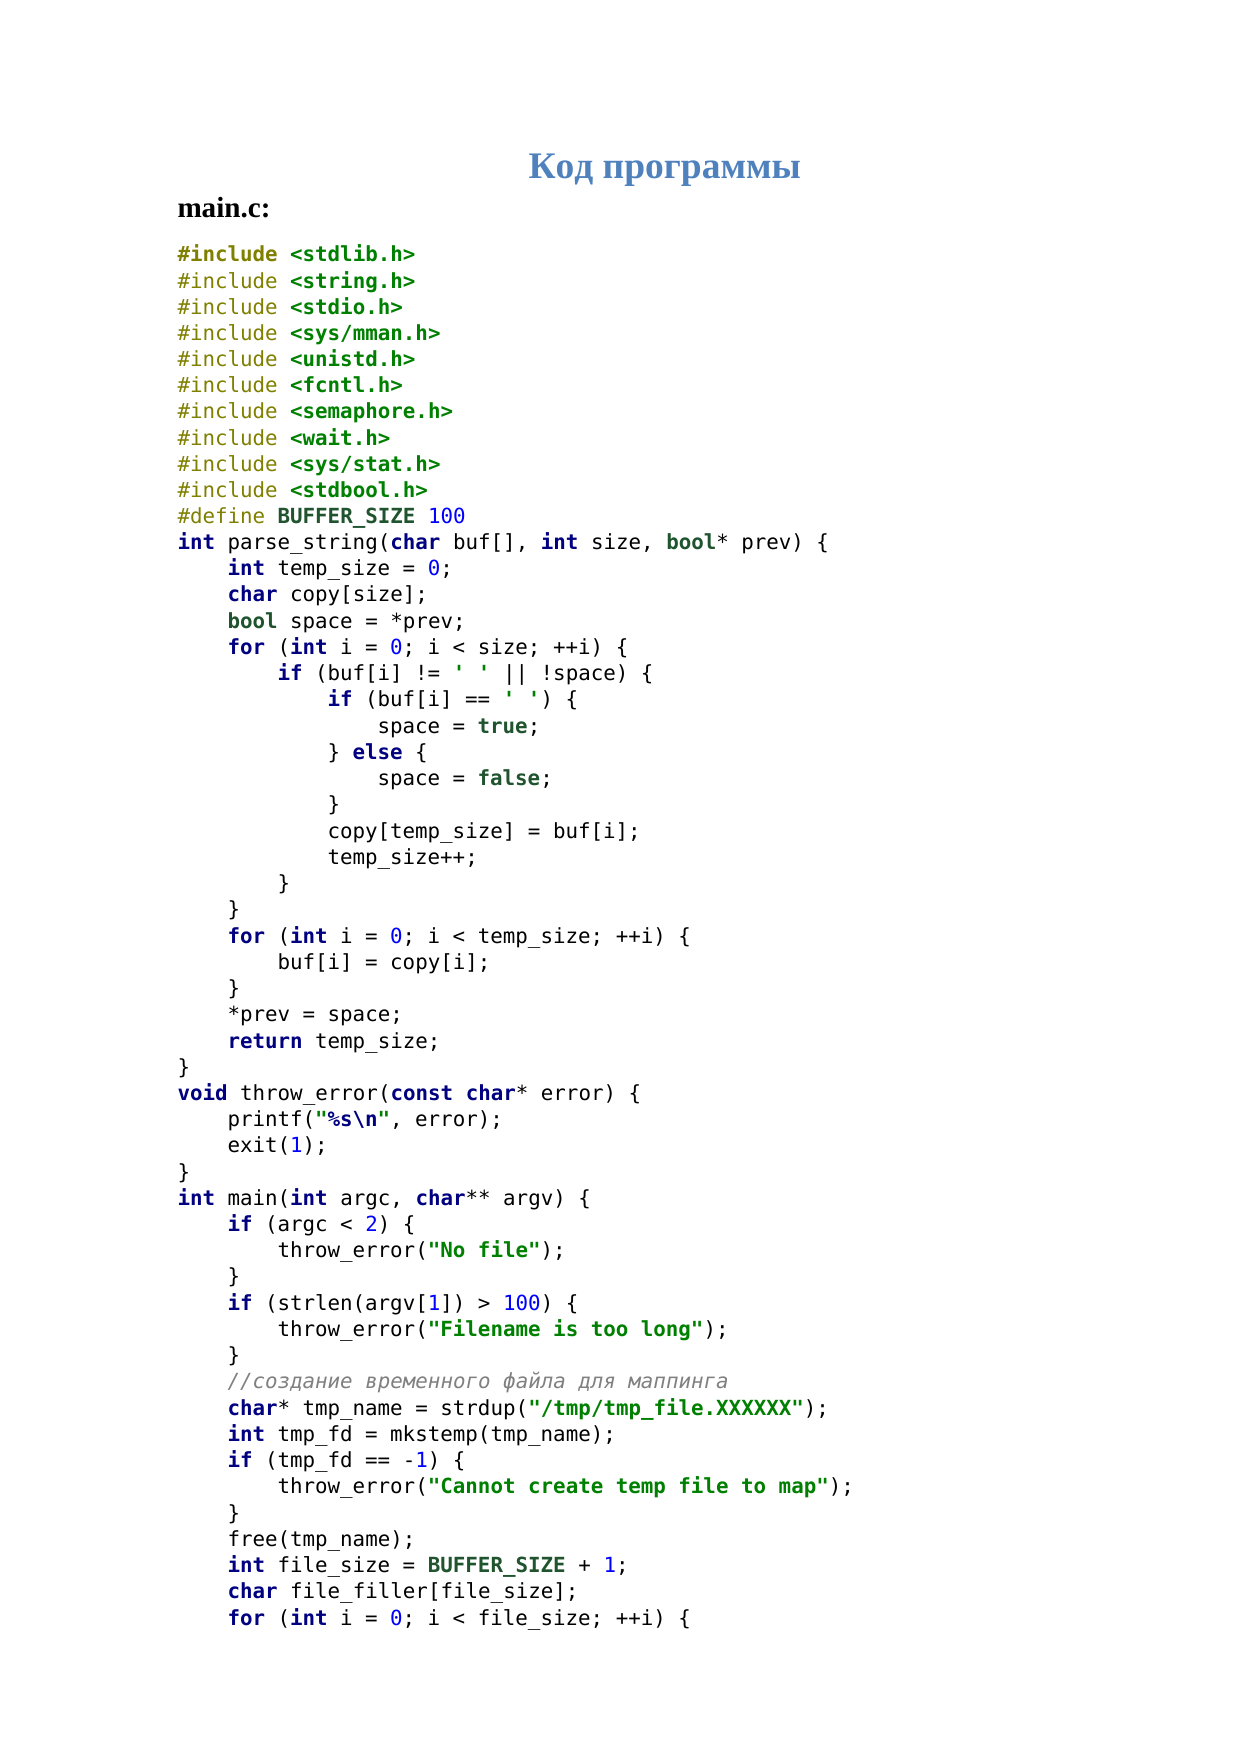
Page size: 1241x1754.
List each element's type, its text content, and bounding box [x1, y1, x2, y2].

text exit(1); [177, 1133, 1152, 1158]
text } else { [177, 740, 1152, 764]
text main.c: [177, 190, 1152, 223]
text if (buf[i] != ' ' || !space) { [177, 661, 1152, 686]
text char* tmp_name = strdup("/tmp/tmp_file.XXXXXX"); [177, 1396, 1152, 1420]
text #include <sys/mman.h> [177, 321, 1152, 345]
text *prev = space; [177, 1002, 1152, 1027]
text char copy[size]; [177, 582, 1152, 607]
text } [177, 792, 1152, 817]
text #include <string.h> [177, 269, 1152, 293]
text printf("%s\n", error); [177, 1107, 1152, 1132]
text } [177, 1264, 1152, 1289]
text copy[temp_size] = buf[i]; [177, 819, 1152, 843]
text } [177, 976, 1152, 1001]
text int parse_string(char buf[], int size, bool* prev) { [177, 530, 1152, 554]
text //создание временного файла для маппинга [177, 1369, 1152, 1394]
text } [177, 1055, 1152, 1079]
text if (argc < 2) { [177, 1212, 1152, 1236]
text return temp_size; [177, 1029, 1152, 1053]
text for (int i = 0; i < file_size; ++i) { [177, 1606, 1152, 1630]
text if (strlen(argv[1]) > 100) { [177, 1291, 1152, 1315]
text free(tmp_name); [177, 1527, 1152, 1551]
text throw_error("Cannot create temp file to map"); [177, 1474, 1152, 1499]
text } [177, 1160, 1152, 1184]
text #include <stdbool.h> [177, 478, 1152, 502]
text char file_filler[file_size]; [177, 1579, 1152, 1604]
text space = false; [177, 766, 1152, 791]
text } [177, 897, 1152, 922]
text throw_error("Filename is too long"); [177, 1317, 1152, 1341]
text #include <unistd.h> [177, 347, 1152, 371]
text #include <stdlib.h> [177, 242, 1152, 267]
text if (tmp_fd == -1) { [177, 1448, 1152, 1473]
text throw_error("No file"); [177, 1238, 1152, 1263]
text #define BUFFER_SIZE 100 [177, 504, 1152, 528]
text } [177, 1343, 1152, 1368]
text #include <sys/stat.h> [177, 452, 1152, 476]
text } [177, 871, 1152, 896]
text int file_size = BUFFER_SIZE + 1; [177, 1553, 1152, 1578]
text void throw_error(const char* error) { [177, 1081, 1152, 1105]
text int temp_size = 0; [177, 556, 1152, 581]
text bool space = *prev; [177, 609, 1152, 633]
text for (int i = 0; i < size; ++i) { [177, 635, 1152, 659]
text #include <stdio.h> [177, 295, 1152, 319]
text if (buf[i] == ' ') { [177, 687, 1152, 712]
text space = true; [177, 714, 1152, 738]
subtitle Код программы [177, 143, 1152, 186]
text temp_size++; [177, 845, 1152, 869]
text #include <wait.h> [177, 426, 1152, 450]
text int tmp_fd = mkstemp(tmp_name); [177, 1422, 1152, 1446]
text int main(int argc, char** argv) { [177, 1186, 1152, 1210]
text #include <semaphore.h> [177, 399, 1152, 424]
text buf[i] = copy[i]; [177, 950, 1152, 974]
text #include <fcntl.h> [177, 373, 1152, 397]
text for (int i = 0; i < temp_size; ++i) { [177, 924, 1152, 948]
text } [177, 1501, 1152, 1525]
